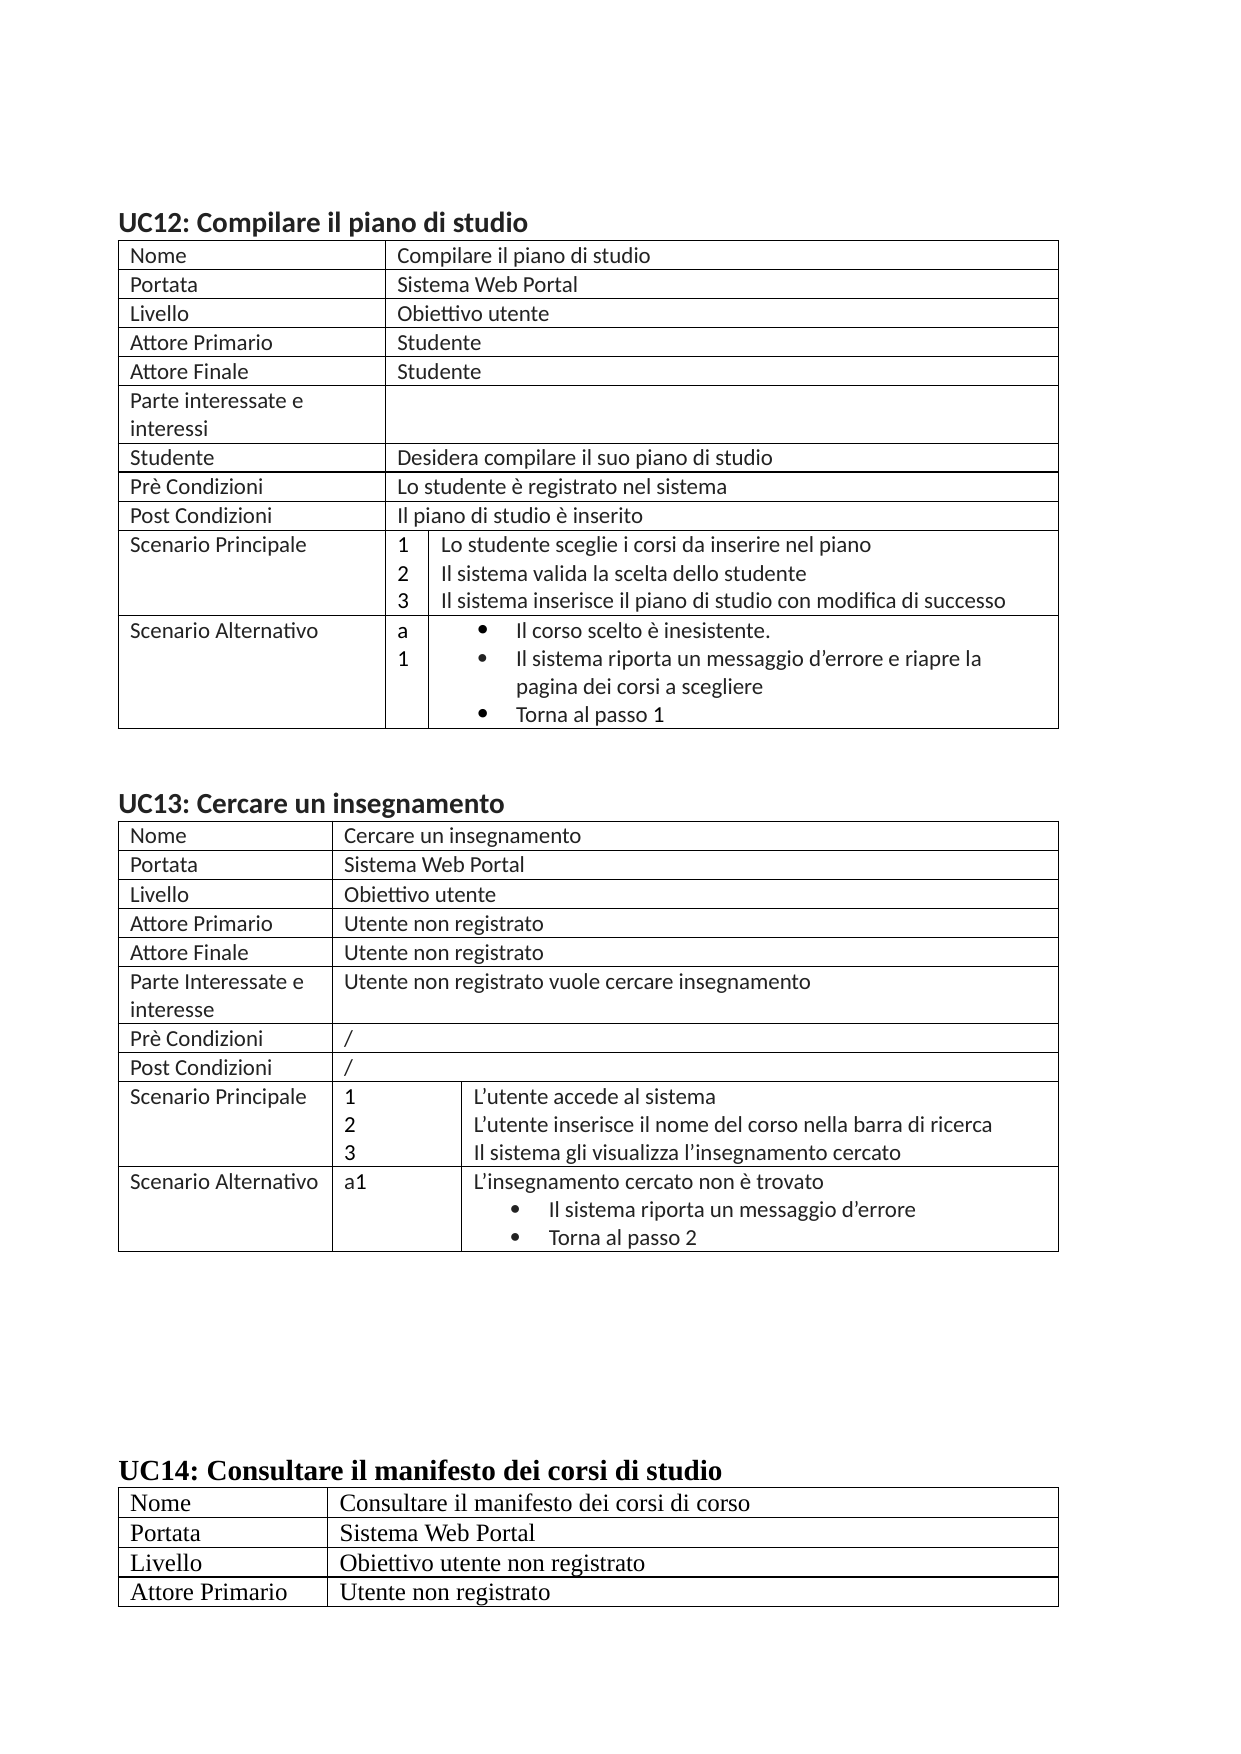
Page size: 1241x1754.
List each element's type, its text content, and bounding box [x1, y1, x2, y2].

table_cell Il piano di studio è inserito [386, 502, 1058, 529]
table_cell L’utente accede al sistema L’utente inserisce il nome del corso nella barra di ricerca Il sistema gli visualizza l’insegnamento cercato [462, 1082, 1058, 1166]
table_cell Sistema Web Portal [328, 1518, 1058, 1547]
table_cell Attore Finale [119, 938, 332, 966]
table_cell [386, 386, 1058, 442]
table_cell Livello [119, 880, 332, 908]
table_cell 1 2 3 [333, 1082, 461, 1166]
table_cell Utente non registrato vuole cercare insegnamento [333, 967, 1058, 1023]
table_cell Utente non registrato [333, 938, 1058, 966]
table_cell Attore Primario [119, 328, 385, 356]
text UC12: Compilare il piano di studio [118, 204, 1122, 240]
table_cell Post Condizioni [119, 502, 385, 529]
table_cell Scenario Alternativo [119, 616, 385, 728]
table_cell Parte interessate e interessi [119, 386, 385, 442]
table_header Nome [119, 1488, 327, 1517]
table_cell Desidera compilare il suo piano di studio [386, 444, 1058, 471]
table_cell Scenario Principale [119, 1082, 332, 1166]
table_cell Obiettivo utente non registrato [328, 1548, 1058, 1576]
table_header Compilare il piano di studio [386, 241, 1058, 269]
table_cell Lo studente è registrato nel sistema [386, 473, 1058, 501]
text UC13: Cercare un insegnamento [118, 785, 1122, 821]
table_cell Portata [119, 270, 385, 298]
table_cell a1 [333, 1167, 461, 1251]
table_cell Attore Finale [119, 357, 385, 385]
table_cell Utente non registrato [333, 909, 1058, 937]
table_cell Scenario Alternativo [119, 1167, 332, 1251]
table_cell / [333, 1053, 1058, 1081]
table_cell Utente non registrato [328, 1578, 1058, 1606]
table_cell Studente [119, 444, 385, 471]
table_header Consultare il manifesto dei corsi di corso [328, 1488, 1058, 1517]
table_cell 1 2 3 [386, 531, 428, 615]
table_cell L’insegnamento cercato non è trovato Il sistema riporta un messaggio d’errore Torna al passo 2 [462, 1167, 1058, 1251]
table_header Cercare un insegnamento [333, 822, 1058, 849]
text UC14: Consultare il manifesto dei corsi di studio [118, 1453, 1122, 1487]
table_cell / [333, 1024, 1058, 1052]
table_cell Il corso scelto è inesistente. Il sistema riporta un messaggio d’errore e riapre la pagina dei corsi a scegliere Torna al passo 1 [429, 616, 1058, 728]
table_cell a1 [386, 616, 428, 728]
table_cell Obiettivo utente [386, 299, 1058, 327]
table_cell Lo studente sceglie i corsi da inserire nel piano Il sistema valida la scelta dello studente Il sistema inserisce il piano di studio con modifica di successo [429, 531, 1058, 615]
table_cell Parte Interessate e interesse [119, 967, 332, 1023]
table_cell Studente [386, 328, 1058, 356]
table_cell Attore Primario [119, 909, 332, 937]
table_cell Livello [119, 1548, 327, 1576]
table_cell Portata [119, 851, 332, 879]
table_cell Livello [119, 299, 385, 327]
table_header Nome [119, 822, 332, 849]
table_cell Studente [386, 357, 1058, 385]
table_header Nome [119, 241, 385, 269]
table_cell Attore Primario [119, 1578, 327, 1606]
table_cell Prè Condizioni [119, 473, 385, 501]
table_cell Post Condizioni [119, 1053, 332, 1081]
table_cell Obiettivo utente [333, 880, 1058, 908]
table_cell Prè Condizioni [119, 1024, 332, 1052]
table_cell Sistema Web Portal [333, 851, 1058, 879]
table_cell Scenario Principale [119, 531, 385, 615]
table_cell Portata [119, 1518, 327, 1547]
table_cell Sistema Web Portal [386, 270, 1058, 298]
